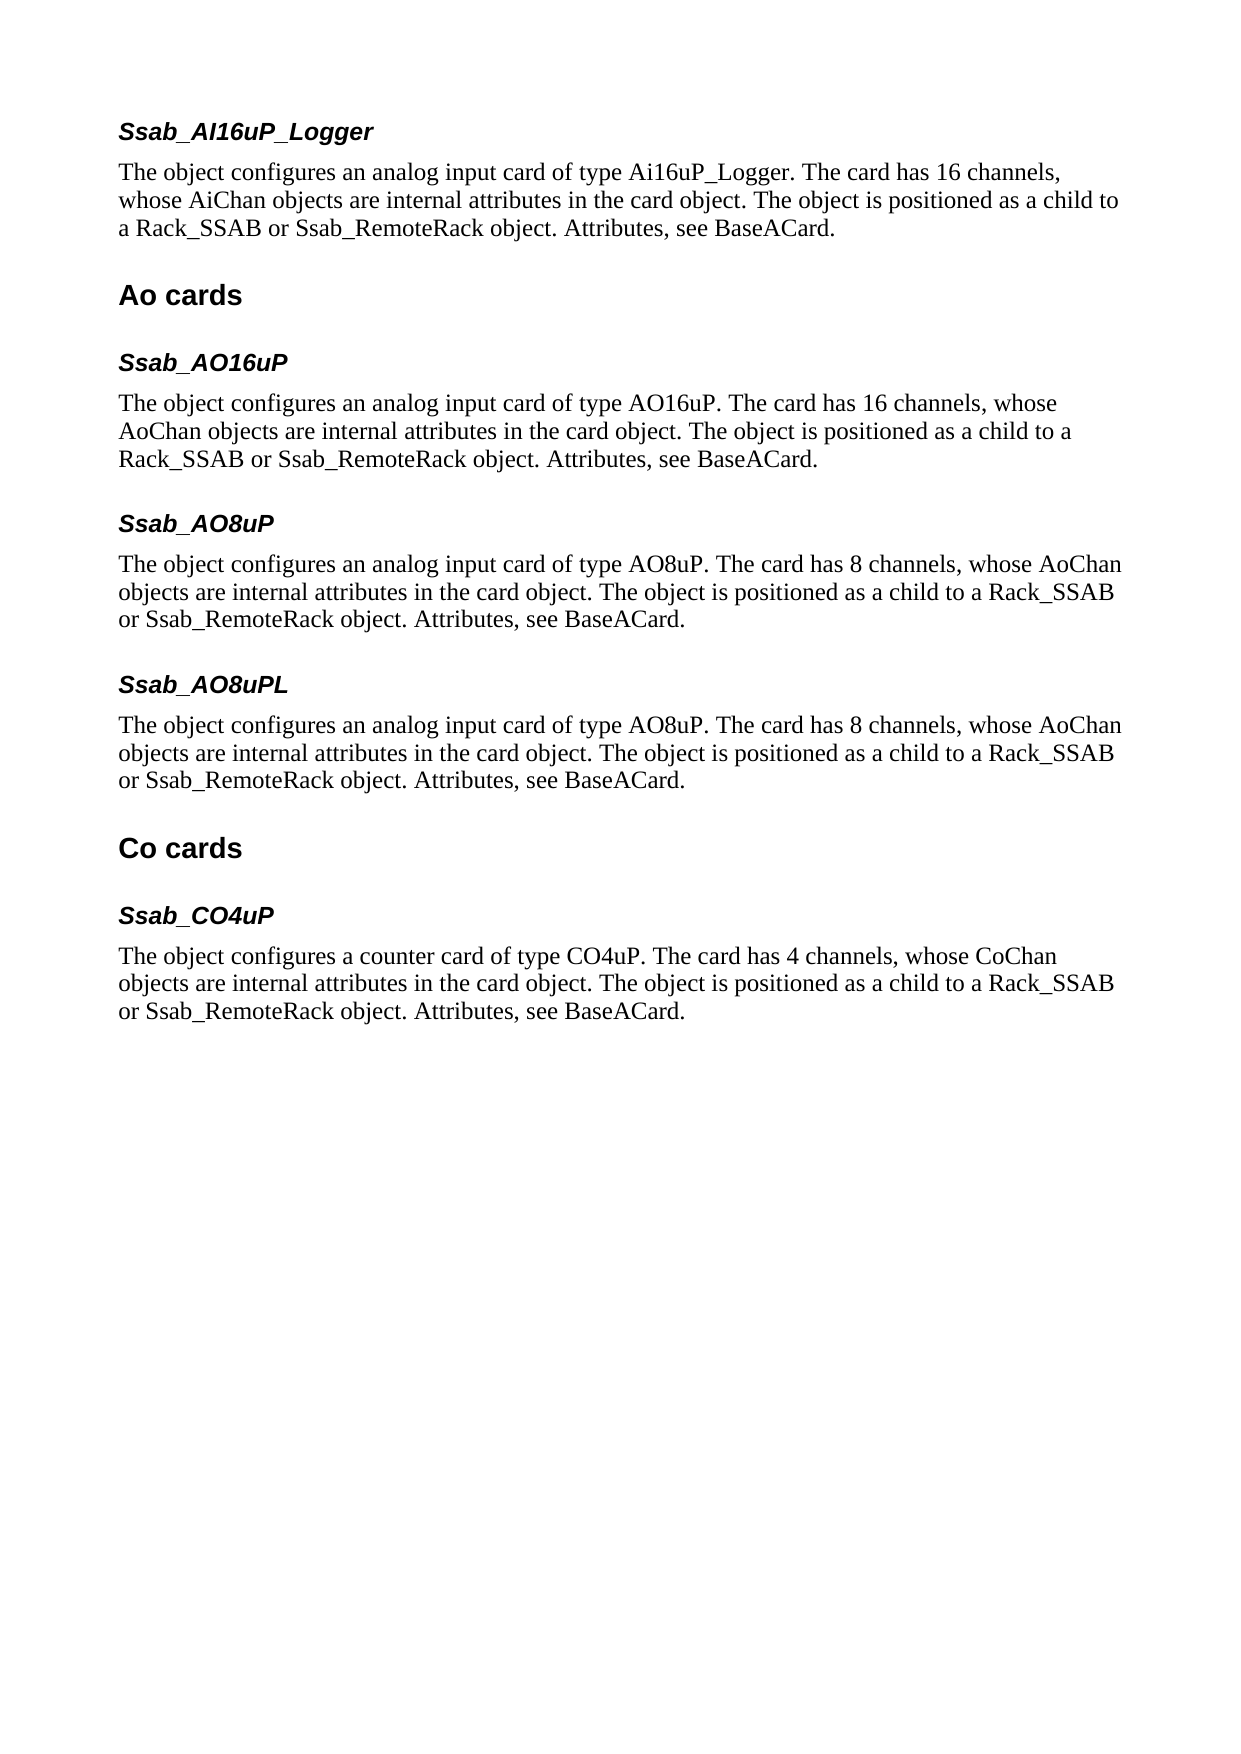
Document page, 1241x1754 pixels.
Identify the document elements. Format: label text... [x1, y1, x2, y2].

text The object configures an analog input card of type Ai16uP_Logger. The card has 16 channels, whose AiChan objects are internal attributes in the card object. The object is positioned as a child to a Rack_SSAB or Ssab_RemoteRack object. Attributes, see BaseACard. [118, 158, 1122, 241]
subtitle Ssab_CO4uP [118, 902, 1122, 929]
subtitle Ssab_AO16uP [118, 349, 1122, 377]
subtitle Ssab_AI16uP_Logger [118, 118, 1122, 146]
subtitle Ao cards [118, 279, 1122, 312]
text The object configures an analog input card of type AO8uP. The card has 8 channels, whose AoChan objects are internal attributes in the card object. The object is positioned as a child to a Rack_SSAB or Ssab_RemoteRack object. Attributes, see BaseACard. [118, 550, 1122, 633]
text The object configures a counter card of type CO4uP. The card has 4 channels, whose CoChan objects are internal attributes in the card object. The object is positioned as a child to a Rack_SSAB or Ssab_RemoteRack object. Attributes, see BaseACard. [118, 942, 1122, 1025]
text The object configures an analog input card of type AO16uP. The card has 16 channels, whose AoChan objects are internal attributes in the card object. The object is positioned as a child to a Rack_SSAB or Ssab_RemoteRack object. Attributes, see BaseACard. [118, 389, 1122, 472]
subtitle Co cards [118, 832, 1122, 864]
subtitle Ssab_AO8uPL [118, 671, 1122, 698]
text The object configures an analog input card of type AO8uP. The card has 8 channels, whose AoChan objects are internal attributes in the card object. The object is positioned as a child to a Rack_SSAB or Ssab_RemoteRack object. Attributes, see BaseACard. [118, 711, 1122, 794]
subtitle Ssab_AO8uP [118, 510, 1122, 538]
